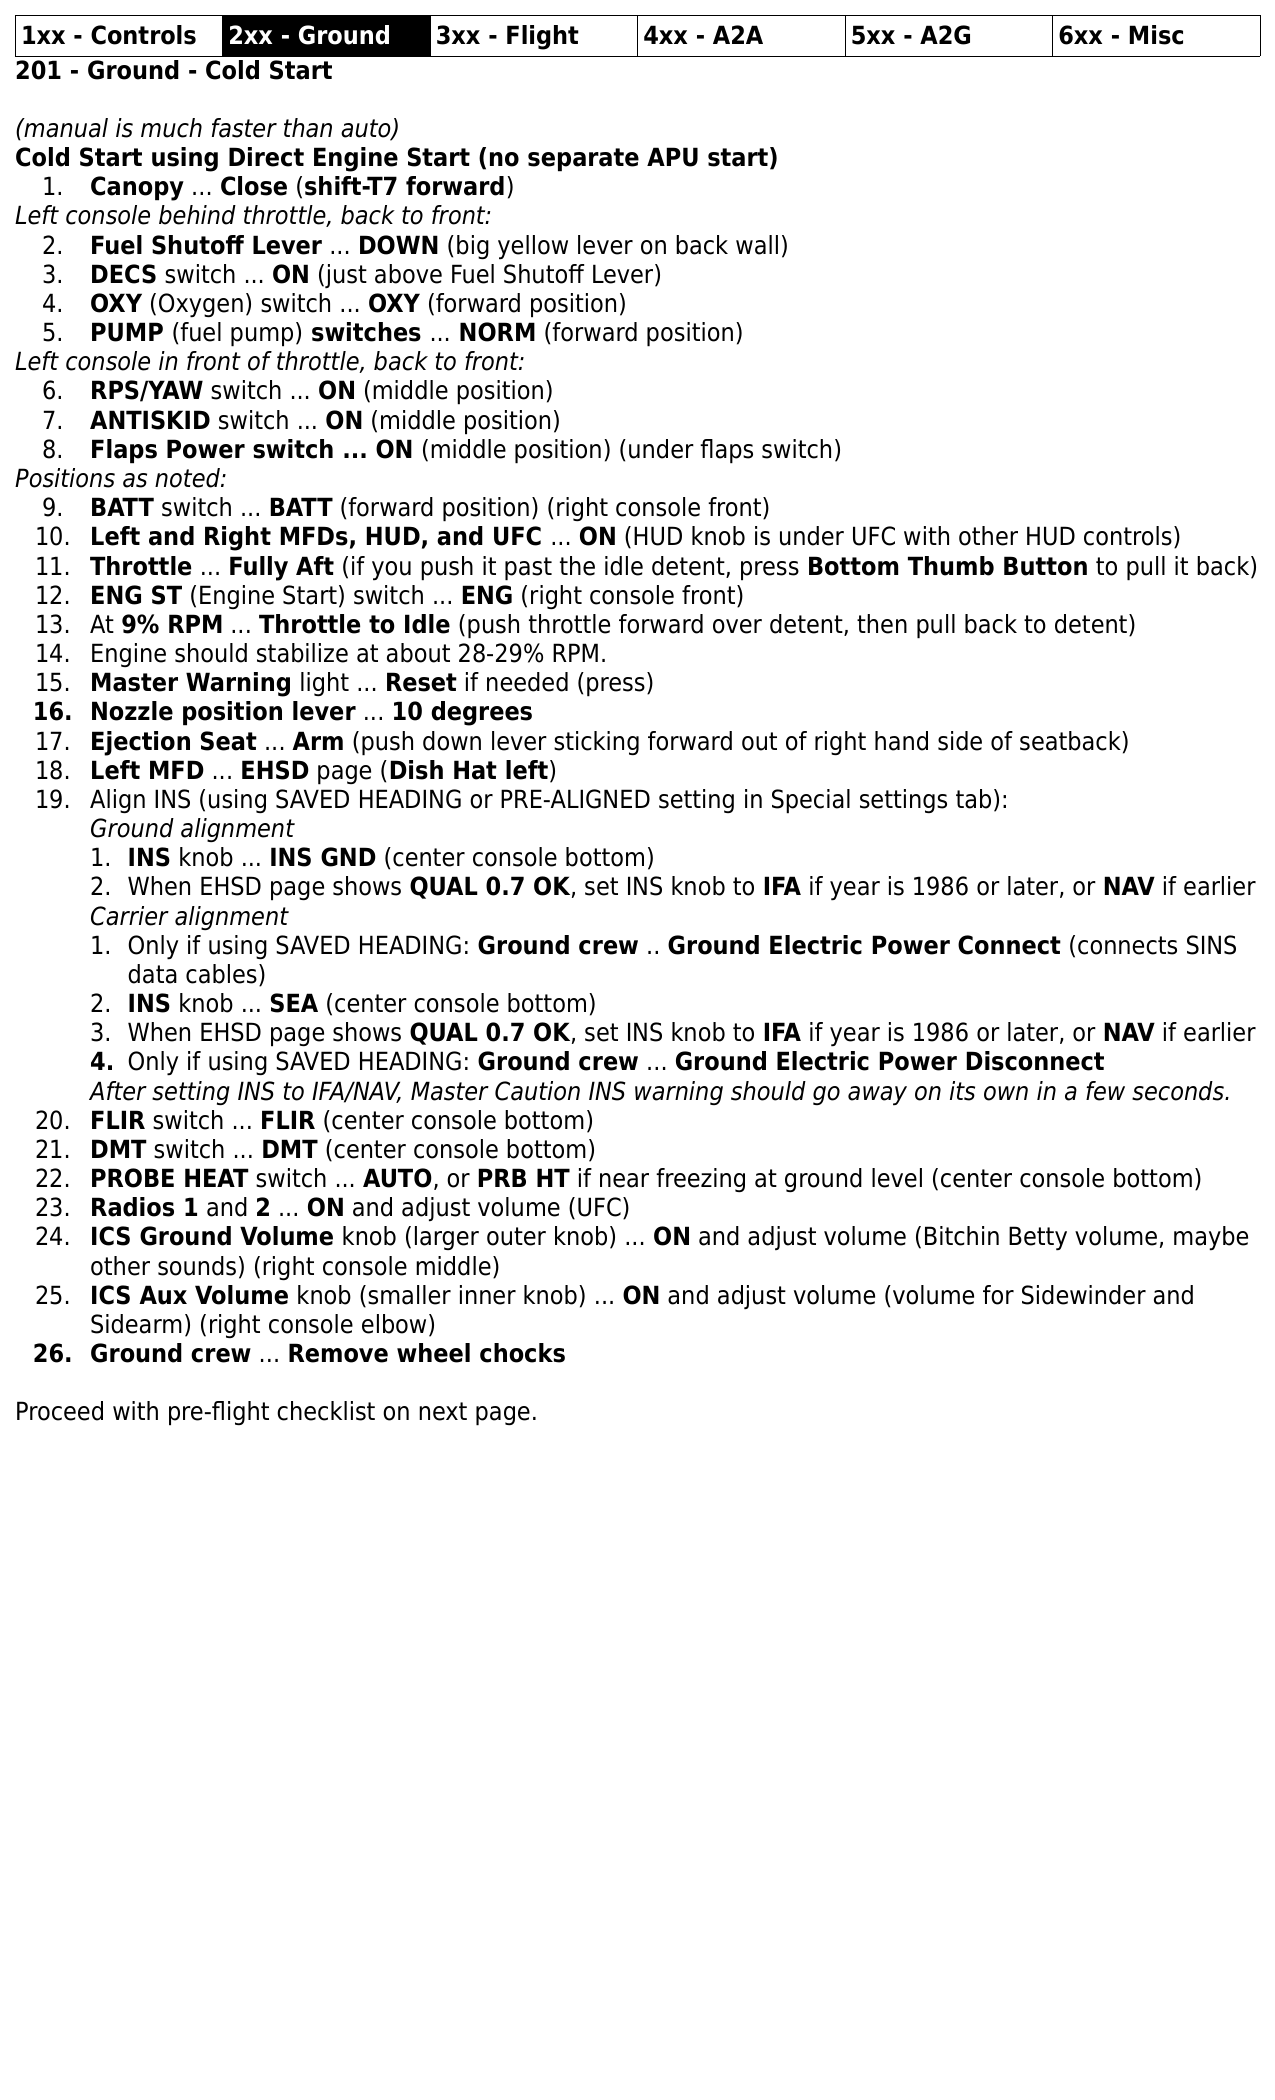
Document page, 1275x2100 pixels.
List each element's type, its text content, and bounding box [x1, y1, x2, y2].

list INS knob ... SEA (center console bottom) [90, 989, 1260, 1018]
list ICS Aux Volume knob (smaller inner knob) ... ON and adjust volume (volume for Sidewinder and Sidearm) (right console elbow) [52, 1281, 1260, 1339]
table_header 4xx - A2A [638, 16, 845, 56]
list Only if using SAVED HEADING: Ground crew ... Ground Electric Power Disconnect [90, 1047, 1260, 1077]
list When EHSD page shows QUAL 0.7 OK, set INS knob to IFA if year is 1986 or later, or NAV if earlier [90, 1018, 1260, 1047]
list Ground alignment [52, 814, 1260, 843]
list ICS Ground Volume knob (larger outer knob) ... ON and adjust volume (Bitchin Betty volume, maybe other sounds) (right console middle) [52, 1222, 1260, 1281]
list RPS/YAW switch ... ON (middle position) [52, 377, 1260, 406]
list INS knob ... INS GND (center console bottom) [90, 843, 1260, 872]
list Throttle ... Fully Aft (if you push it past the idle detent, press Bottom Thumb Button to pull it back) [52, 552, 1260, 581]
list PROBE HEAT switch ... AUTO, or PRB HT if near freezing at ground level (center console bottom) [52, 1164, 1260, 1193]
list Left and Right MFDs, HUD, and UFC ... ON (HUD knob is under UFC with other HUD controls) [52, 522, 1260, 552]
list Radios 1 and 2 ... ON and adjust volume (UFC) [52, 1193, 1260, 1222]
text Left console behind throttle, back to front: [15, 202, 1260, 231]
table_header 3xx - Flight [431, 16, 637, 56]
list BATT switch ... BATT (forward position) (right console front) [52, 493, 1260, 522]
list Ground crew ... Remove wheel chocks [52, 1339, 1260, 1368]
list Engine should stabilize at about 28-29% RPM. [52, 639, 1260, 668]
table_header 5xx - A2G [846, 16, 1052, 56]
text Positions as noted: [15, 464, 1260, 493]
list DECS switch ... ON (just above Fuel Shutoff Lever) [52, 260, 1260, 289]
list Align INS (using SAVED HEADING or PRE-ALIGNED setting in Special settings tab): [52, 785, 1260, 814]
list Canopy ... Close (shift-T7 forward) [52, 172, 1260, 202]
table_header 1xx - Controls [16, 16, 222, 56]
text Cold Start using Direct Engine Start (no separate APU start) [15, 143, 1260, 172]
list DMT switch ... DMT (center console bottom) [52, 1135, 1260, 1164]
table_header 2xx - Ground [223, 16, 430, 56]
text (manual is much faster than auto) [15, 114, 1260, 143]
list PUMP (fuel pump) switches ... NORM (forward position) [52, 318, 1260, 347]
text 201 - Ground - Cold Start [15, 57, 1260, 85]
list Master Warning light ... Reset if needed (press) [52, 668, 1260, 697]
list Fuel Shutoff Lever ... DOWN (big yellow lever on back wall) [52, 231, 1260, 260]
list Ejection Seat ... Arm (push down lever sticking forward out of right hand side of seatback) [52, 727, 1260, 756]
list When EHSD page shows QUAL 0.7 OK, set INS knob to IFA if year is 1986 or later, or NAV if earlier [90, 872, 1260, 902]
list Left MFD ... EHSD page (Dish Hat left) [52, 756, 1260, 785]
list FLIR switch ... FLIR (center console bottom) [52, 1106, 1260, 1135]
list Nozzle position lever ... 10 degrees [52, 697, 1260, 727]
list Flaps Power switch ... ON (middle position) (under flaps switch) [52, 435, 1260, 464]
list Carrier alignment [52, 902, 1260, 931]
list ANTISKID switch ... ON (middle position) [52, 406, 1260, 435]
text Proceed with pre-flight checklist on next page. [15, 1397, 1260, 1427]
list After setting INS to IFA/NAV, Master Caution INS warning should go away on its own in a few seconds. [52, 1077, 1260, 1106]
list OXY (Oxygen) switch ... OXY (forward position) [52, 289, 1260, 318]
table_header 6xx - Misc [1053, 16, 1260, 56]
list ENG ST (Engine Start) switch ... ENG (right console front) [52, 581, 1260, 610]
list At 9% RPM ... Throttle to Idle (push throttle forward over detent, then pull back to detent) [52, 610, 1260, 639]
text Left console in front of throttle, back to front: [15, 347, 1260, 377]
list Only if using SAVED HEADING: Ground crew .. Ground Electric Power Connect (connects SINS data cables) [90, 931, 1260, 989]
